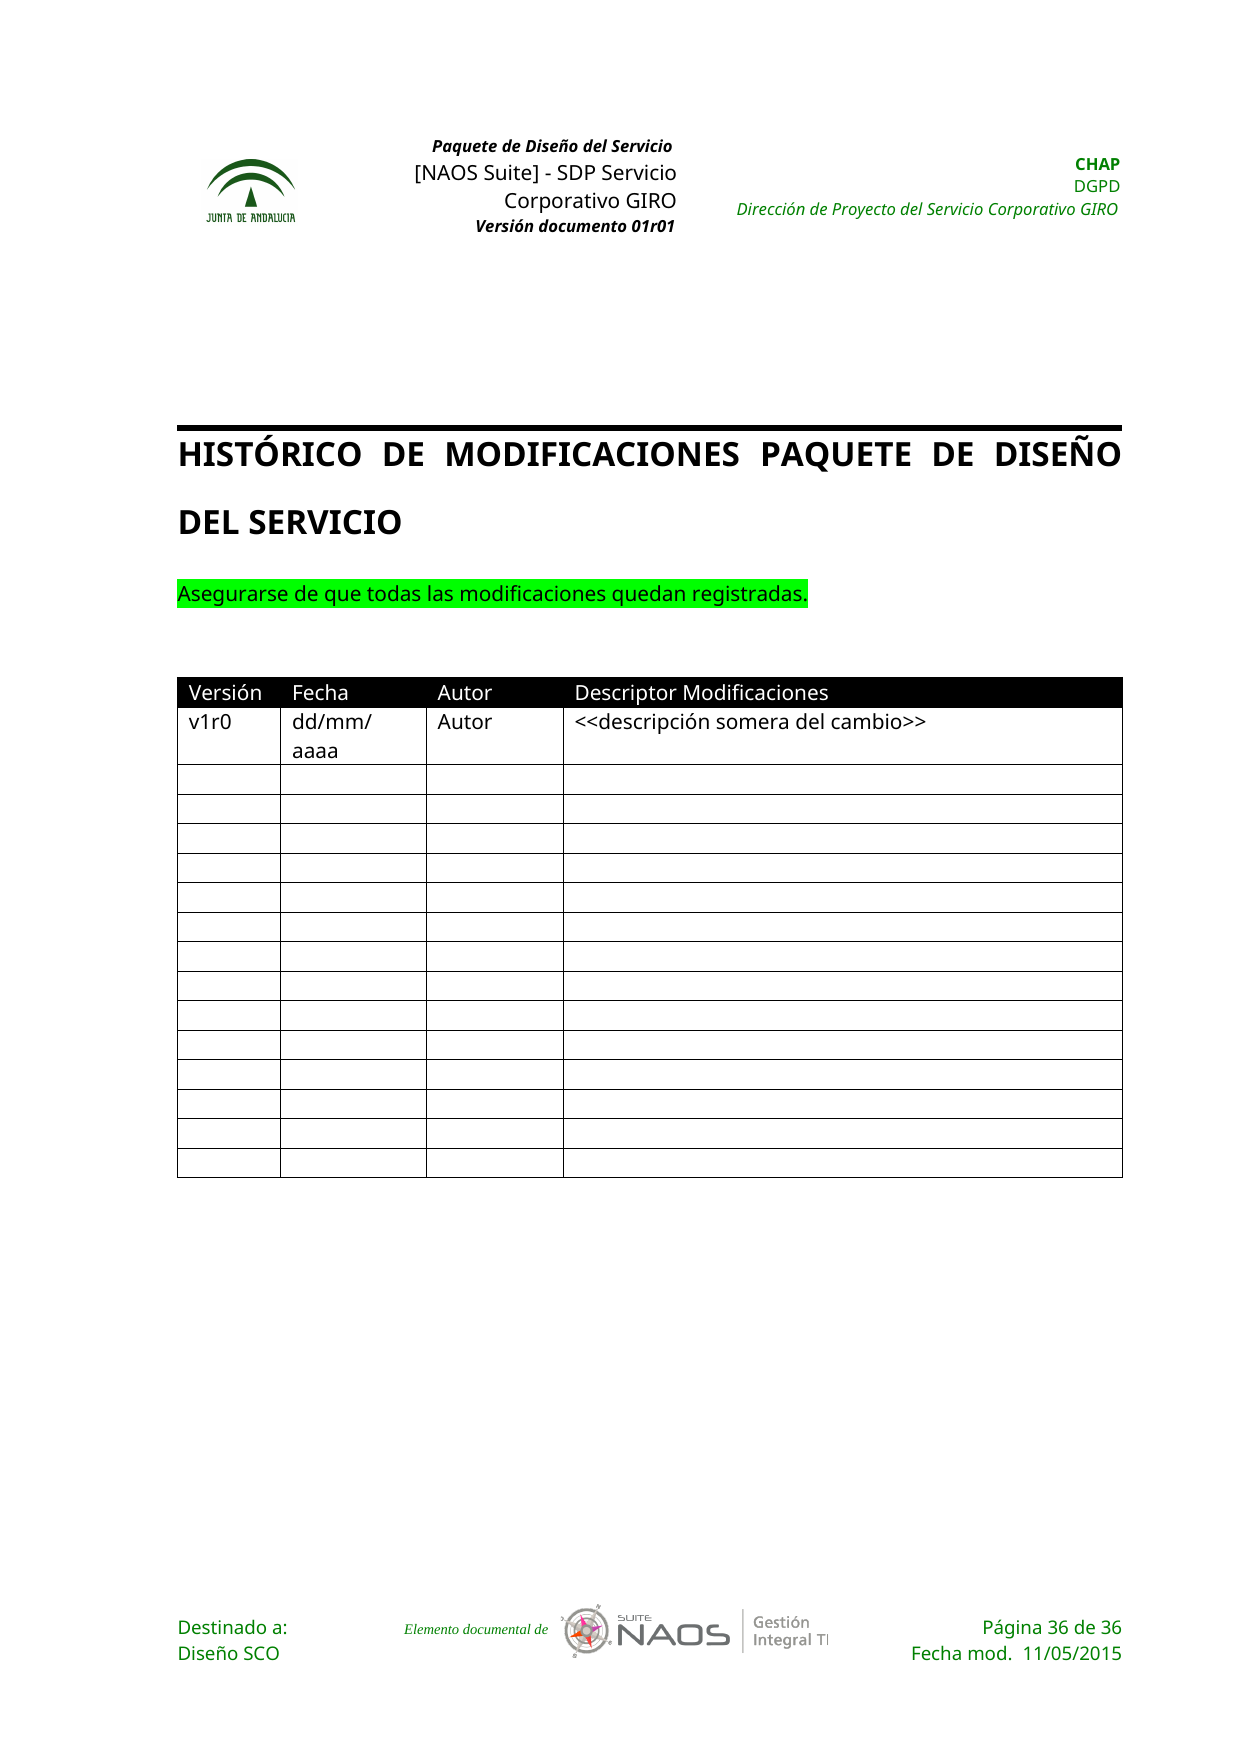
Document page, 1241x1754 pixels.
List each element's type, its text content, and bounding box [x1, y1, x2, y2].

table_cell [427, 913, 563, 941]
table_cell [427, 854, 563, 882]
table_cell [427, 1001, 563, 1029]
table_cell [564, 765, 1122, 794]
table_cell [178, 1090, 280, 1118]
picture [201, 159, 298, 226]
table_cell [564, 1031, 1122, 1059]
table_cell [178, 854, 280, 882]
table_cell [281, 942, 426, 971]
table_header Descriptor Modificaciones [564, 678, 1122, 706]
table_cell [427, 795, 563, 823]
table_cell [564, 883, 1122, 912]
table_cell [178, 765, 280, 794]
text Asegurarse de que todas las modificaciones quedan registradas. [177, 579, 1122, 608]
table_cell [564, 972, 1122, 1000]
table_cell [427, 1149, 563, 1177]
table_cell Autor [427, 708, 563, 764]
table_header Fecha [281, 678, 426, 706]
table_cell [427, 883, 563, 912]
table_cell [178, 883, 280, 912]
table_cell [427, 1090, 563, 1118]
table_cell [281, 824, 426, 853]
table_cell [427, 972, 563, 1000]
table_cell [178, 1031, 280, 1059]
table_cell [564, 1060, 1122, 1088]
table_cell [281, 1060, 426, 1088]
table_cell [564, 1149, 1122, 1177]
table_cell [178, 1149, 280, 1177]
table_cell [564, 854, 1122, 882]
table_cell [564, 1119, 1122, 1147]
table_cell [281, 1119, 426, 1147]
table_cell [281, 883, 426, 912]
table_cell [178, 1119, 280, 1147]
table_cell [281, 765, 426, 794]
table_cell dd/mm/aaaa [281, 708, 426, 764]
table_cell [427, 824, 563, 853]
table_cell <<descripción somera del cambio>> [564, 708, 1122, 764]
table_cell [427, 1031, 563, 1059]
table_cell [178, 795, 280, 823]
table_cell [564, 913, 1122, 941]
table_cell [178, 824, 280, 853]
table_cell [427, 1060, 563, 1088]
table_cell [178, 913, 280, 941]
picture [560, 1604, 829, 1658]
table_header Autor [427, 678, 563, 706]
table_cell [427, 765, 563, 794]
table_cell [281, 795, 426, 823]
table_cell [564, 942, 1122, 971]
table_cell [178, 1001, 280, 1029]
table_cell [178, 1060, 280, 1088]
table_cell [564, 1090, 1122, 1118]
text Histórico de Modificaciones Paquete de Diseño del Servicio [177, 431, 1122, 544]
table_cell [564, 824, 1122, 853]
table_cell [564, 795, 1122, 823]
table_cell [281, 972, 426, 1000]
table_cell [281, 854, 426, 882]
table_cell [178, 942, 280, 971]
table_cell [427, 942, 563, 971]
table_cell v1r0 [178, 708, 280, 764]
table_cell [281, 913, 426, 941]
table_cell [281, 1001, 426, 1029]
table_cell [281, 1149, 426, 1177]
table_cell [178, 972, 280, 1000]
table_cell [427, 1119, 563, 1147]
table_cell [281, 1090, 426, 1118]
table_cell [281, 1031, 426, 1059]
table_header Versión [178, 678, 280, 706]
table_cell [564, 1001, 1122, 1029]
